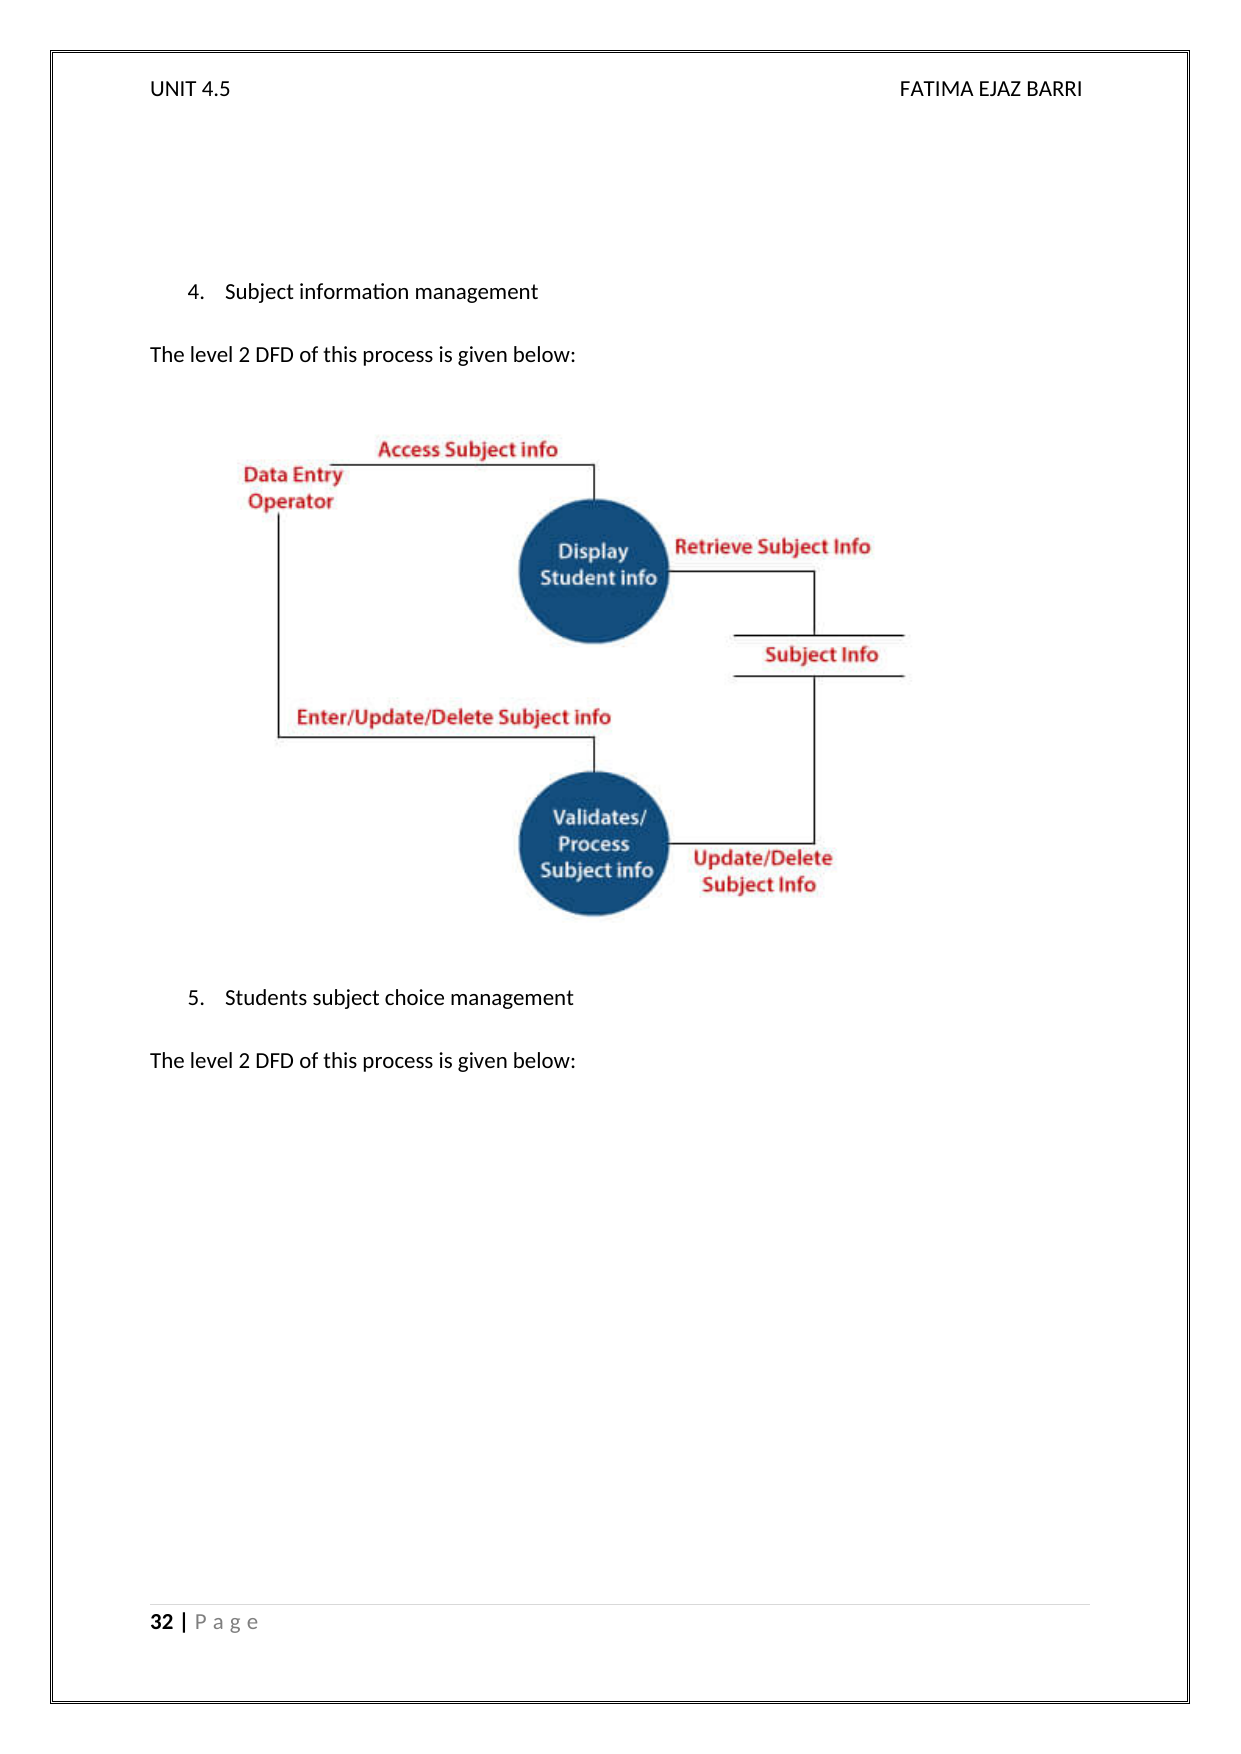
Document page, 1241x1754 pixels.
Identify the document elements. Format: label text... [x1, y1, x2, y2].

list Students subject choice management [187, 983, 1090, 1011]
text The level 2 DFD of this process is given below: [150, 340, 1090, 368]
text The level 2 DFD of this process is given below: [150, 1046, 1090, 1074]
list Subject information management [187, 277, 1090, 305]
